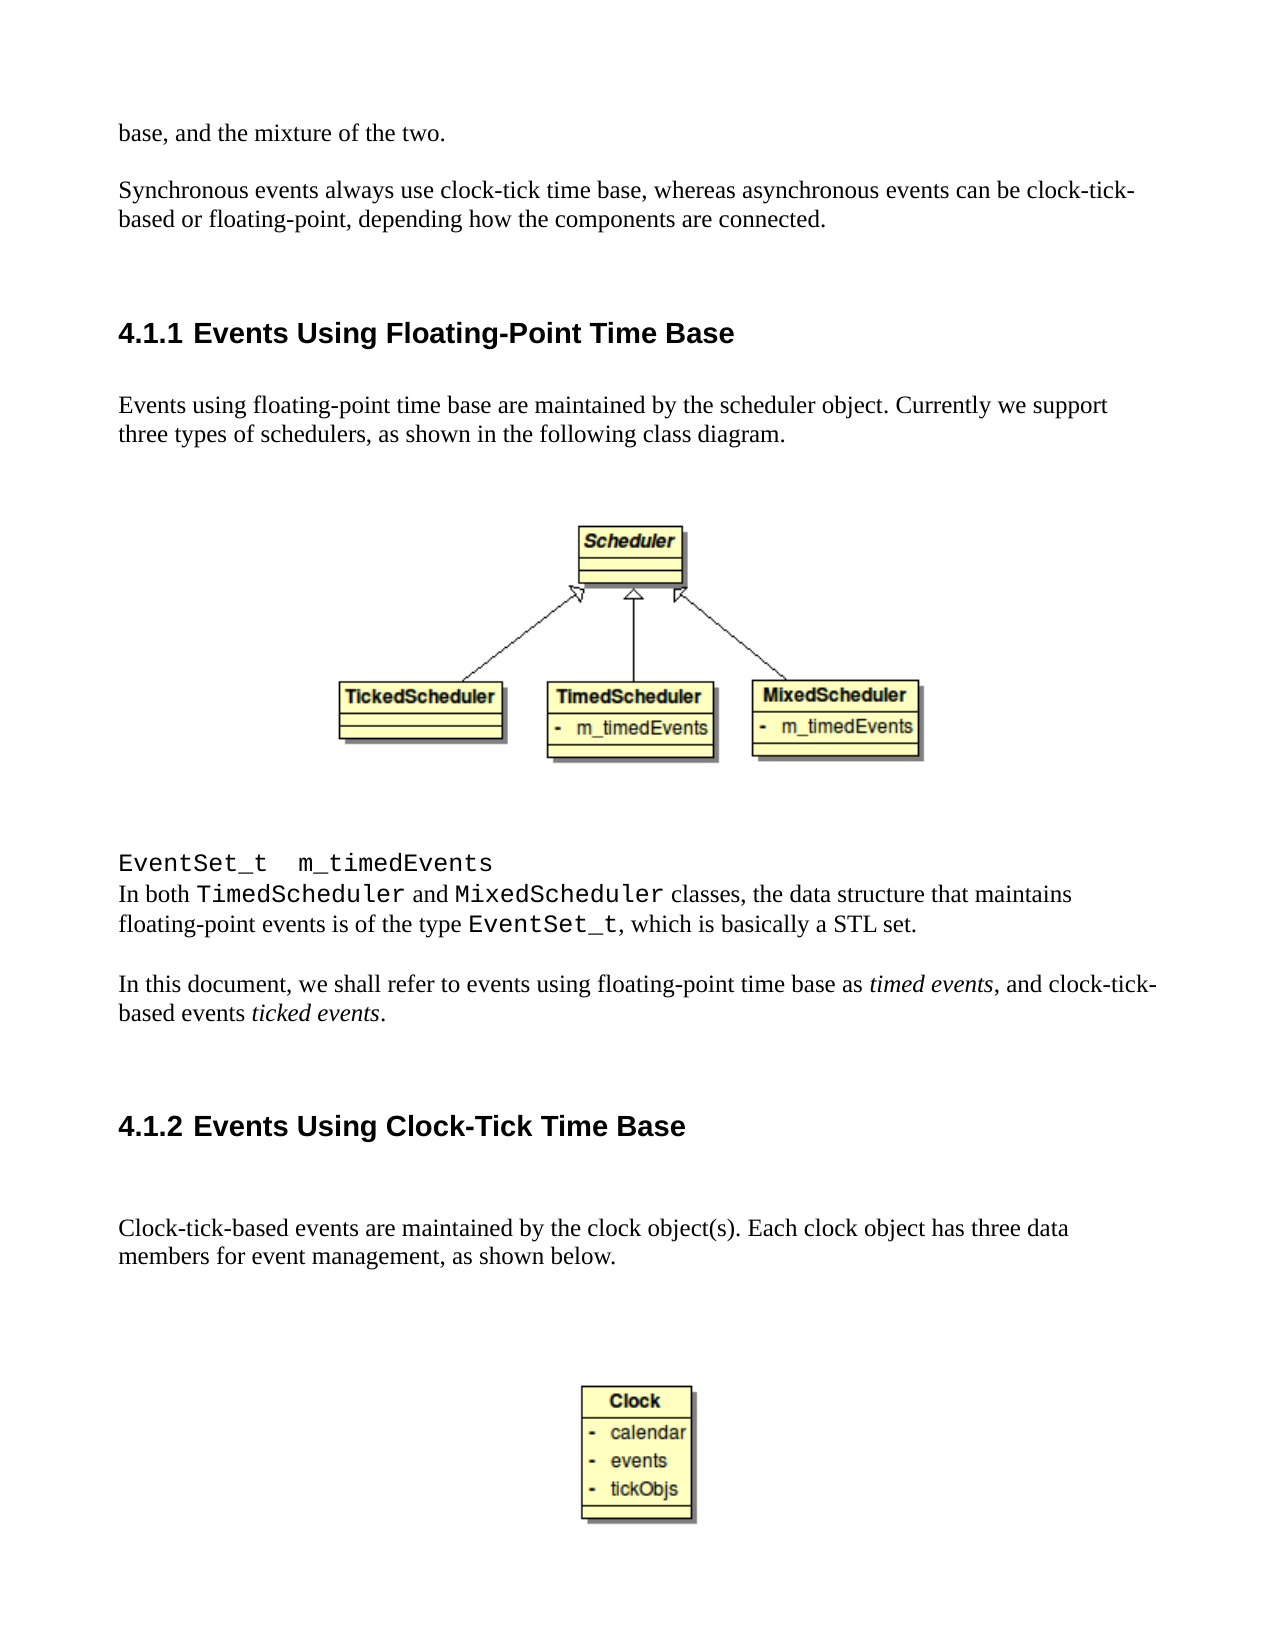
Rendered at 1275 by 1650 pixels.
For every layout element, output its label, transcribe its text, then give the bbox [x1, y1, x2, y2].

text Clock-tick-based events are maintained by the clock object(s). Each clock object has three data members for event management, as shown below. [118, 1213, 1157, 1270]
text Synchronous events always use clock-tick time base, whereas asynchronous events can be clock-tick-based or floating-point, depending how the components are connected. [118, 176, 1157, 233]
text EventSet_t m_timedEvents [118, 850, 1157, 879]
picture [475, 1342, 716, 1543]
text In this document, we shall refer to events using floating-point time base as timed events, and clock-tick-based events ticked events. [118, 969, 1157, 1027]
subtitle Events Using Floating-Point Time Base [118, 316, 1157, 349]
picture [314, 504, 943, 782]
text In both TimedScheduler and MixedScheduler classes, the data structure that maintains floating-point events is of the type EventSet_t, which is basically a STL set. [118, 879, 1157, 940]
subtitle Events Using Clock-Tick Time Base [118, 1109, 1157, 1143]
text Events using floating-point time base are maintained by the scheduler object. Currently we support three types of schedulers, as shown in the following class diagram. [118, 390, 1157, 448]
text base, and the mixture of the two. [118, 118, 1157, 147]
